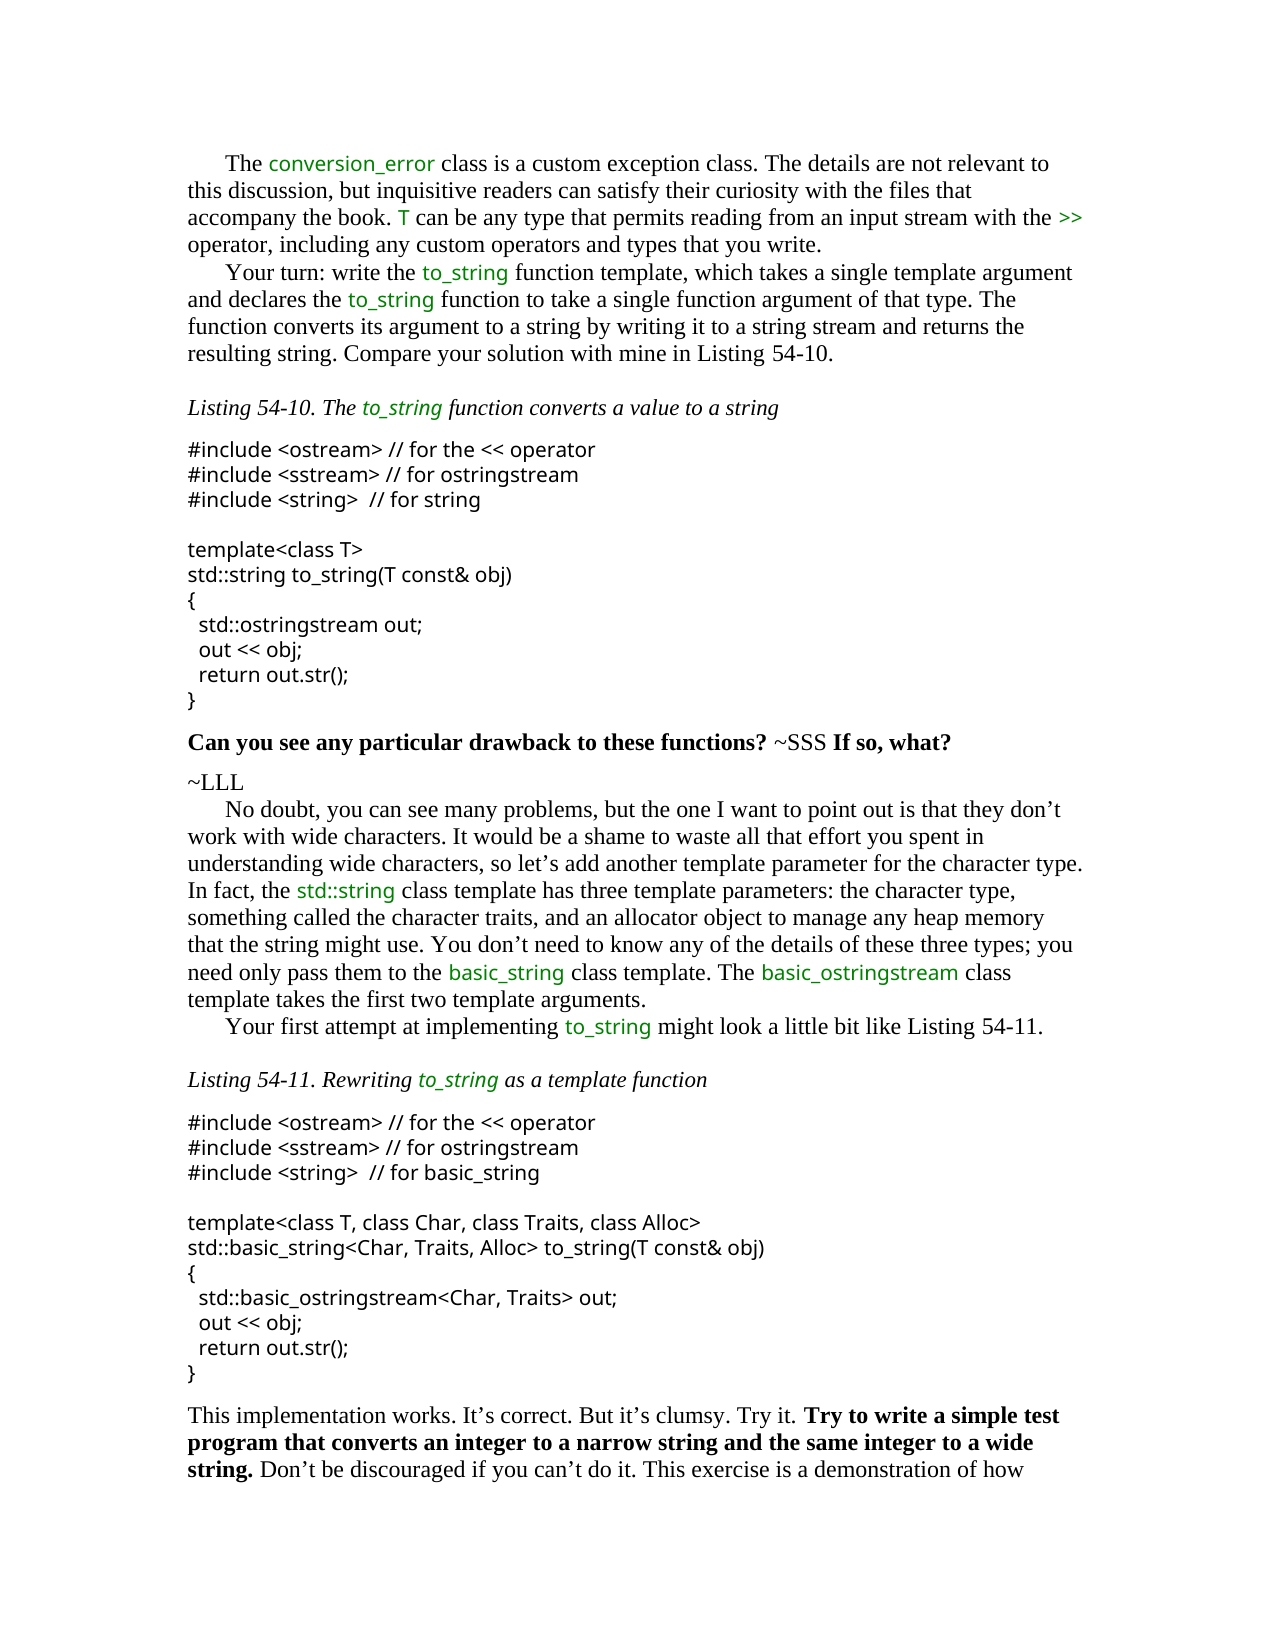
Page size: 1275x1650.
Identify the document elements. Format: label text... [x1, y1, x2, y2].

text } [187, 1360, 1072, 1385]
text No doubt, you can see many problems, but the one I want to point out is that they don’t work with wide characters. It would be a shame to waste all that effort you spent in understanding wide characters, so let’s add another template parameter for the character type. In fact, the std::string class template has three template parameters: the character type, something called the character traits, and an allocator object to manage any heap memory that the string might use. You don’t need to know any of the details of these three types; you need only pass them to the basic_string class template. The basic_ostringstream class template takes the first two template arguments. [187, 796, 1087, 1012]
text std::basic_string<Char, Traits, Alloc> to_string(T const& obj) [187, 1235, 1072, 1260]
text Listing 54-11. Rewriting to_string as a template function [187, 1064, 1087, 1094]
text ~LLL [187, 769, 1087, 796]
text std::basic_ostringstream<Char, Traits> out; [187, 1285, 1072, 1310]
text This implementation works. It’s correct. But it’s clumsy. Try it. Try to write a simple test program that converts an integer to a narrow string and the same integer to a wide string. Don’t be discouraged if you can’t do it. This exercise is a demonstration of how [187, 1402, 1087, 1483]
text #include <string> // for string [187, 487, 1072, 512]
text return out.str(); [187, 1335, 1072, 1360]
text out << obj; [187, 637, 1072, 662]
text } [187, 687, 1072, 712]
text { [187, 1260, 1072, 1285]
text Can you see any particular drawback to these functions? ~SSS If so, what? [187, 729, 1087, 756]
text std::ostringstream out; [187, 612, 1072, 637]
text std::string to_string(T const& obj) [187, 562, 1072, 587]
text #include <ostream> // for the << operator [187, 1110, 1072, 1135]
text return out.str(); [187, 662, 1072, 687]
text #include <sstream> // for ostringstream [187, 462, 1072, 487]
text out << obj; [187, 1310, 1072, 1335]
text Your turn: write the to_string function template, which takes a single template argument and declares the to_string function to take a single function argument of that type. The function converts its argument to a string by writing it to a string stream and returns the resulting string. Compare your solution with mine in Listing 54-10. [187, 258, 1087, 367]
text Listing 54-10. The to_string function converts a value to a string [187, 392, 1087, 421]
text #include <ostream> // for the << operator [187, 437, 1072, 462]
text Your first attempt at implementing to_string might look a little bit like Listing 54-11. [187, 1012, 1087, 1039]
text template<class T, class Char, class Traits, class Alloc> [187, 1210, 1072, 1235]
text #include <string> // for basic_string [187, 1160, 1072, 1185]
text { [187, 587, 1072, 612]
text template<class T> [187, 537, 1072, 562]
text #include <sstream> // for ostringstream [187, 1135, 1072, 1160]
text The conversion_error class is a custom exception class. The details are not relevant to this discussion, but inquisitive readers can satisfy their curiosity with the files that accompany the book. T can be any type that permits reading from an input stream with the >> operator, including any custom operators and types that you write. [187, 150, 1087, 258]
